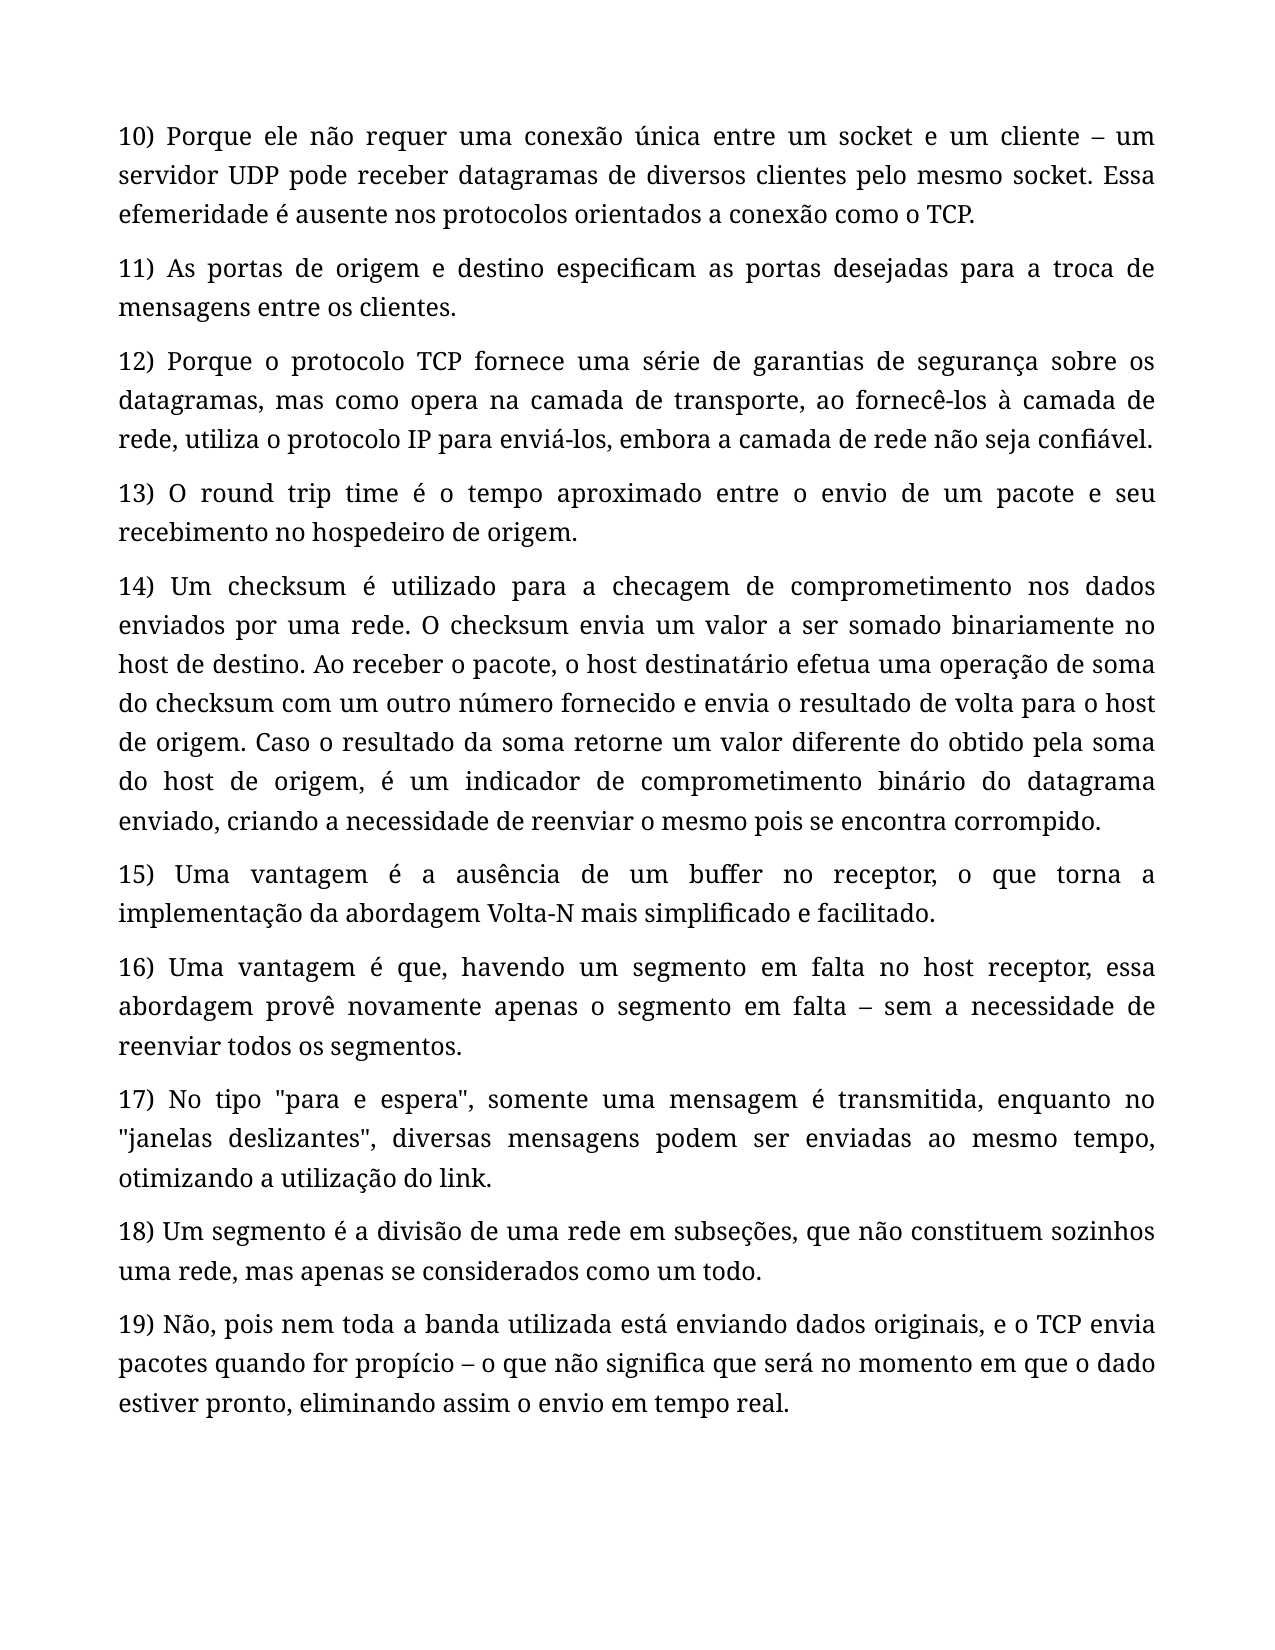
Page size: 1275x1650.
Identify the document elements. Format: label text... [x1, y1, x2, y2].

text 17) No tipo "para e espera", somente uma mensagem é transmitida, enquanto no "janelas deslizantes", diversas mensagens podem ser enviadas ao mesmo tempo, otimizando a utilização do link. [118, 1082, 1157, 1194]
text 11) As portas de origem e destino especificam as portas desejadas para a troca de mensagens entre os clientes. [118, 250, 1157, 323]
text 15) Uma vantagem é a ausência de um buffer no receptor, o que torna a implementação da abordagem Volta-N mais simplificado e facilitado. [118, 857, 1157, 930]
text 19) Não, pois nem toda a banda utilizada está enviando dados originais, e o TCP envia pacotes quando for propício – o que não significa que será no momento em que o dado estiver pronto, eliminando assim o envio em tempo real. [118, 1307, 1157, 1419]
text 16) Uma vantagem é que, havendo um segmento em falta no host receptor, essa abordagem provê novamente apenas o segmento em falta – sem a necessidade de reenviar todos os segmentos. [118, 950, 1157, 1062]
text 14) Um checksum é utilizado para a checagem de comprometimento nos dados enviados por uma rede. O checksum envia um valor a ser somado binariamente no host de destino. Ao receber o pacote, o host destinatário efetua uma operação de soma do checksum com um outro número fornecido e envia o resultado de volta para o host de origem. Caso o resultado da soma retorne um valor diferente do obtido pela soma do host de origem, é um indicador de comprometimento binário do datagrama enviado, criando a necessidade de reenviar o mesmo pois se encontra corrompido. [118, 568, 1157, 837]
text 18) Um segmento é a divisão de uma rede em subseções, que não constituem sozinhos uma rede, mas apenas se considerados como um todo. [118, 1214, 1157, 1287]
text 13) O round trip time é o tempo aproximado entre o envio de um pacote e seu recebimento no hospedeiro de origem. [118, 475, 1157, 548]
text 10) Porque ele não requer uma conexão única entre um socket e um cliente – um servidor UDP pode receber datagramas de diversos clientes pelo mesmo socket. Essa efemeridade é ausente nos protocolos orientados a conexão como o TCP. [118, 118, 1157, 231]
text 12) Porque o protocolo TCP fornece uma série de garantias de segurança sobre os datagramas, mas como opera na camada de transporte, ao fornecê-los à camada de rede, utiliza o protocolo IP para enviá-los, embora a camada de rede não seja confiável. [118, 343, 1157, 456]
